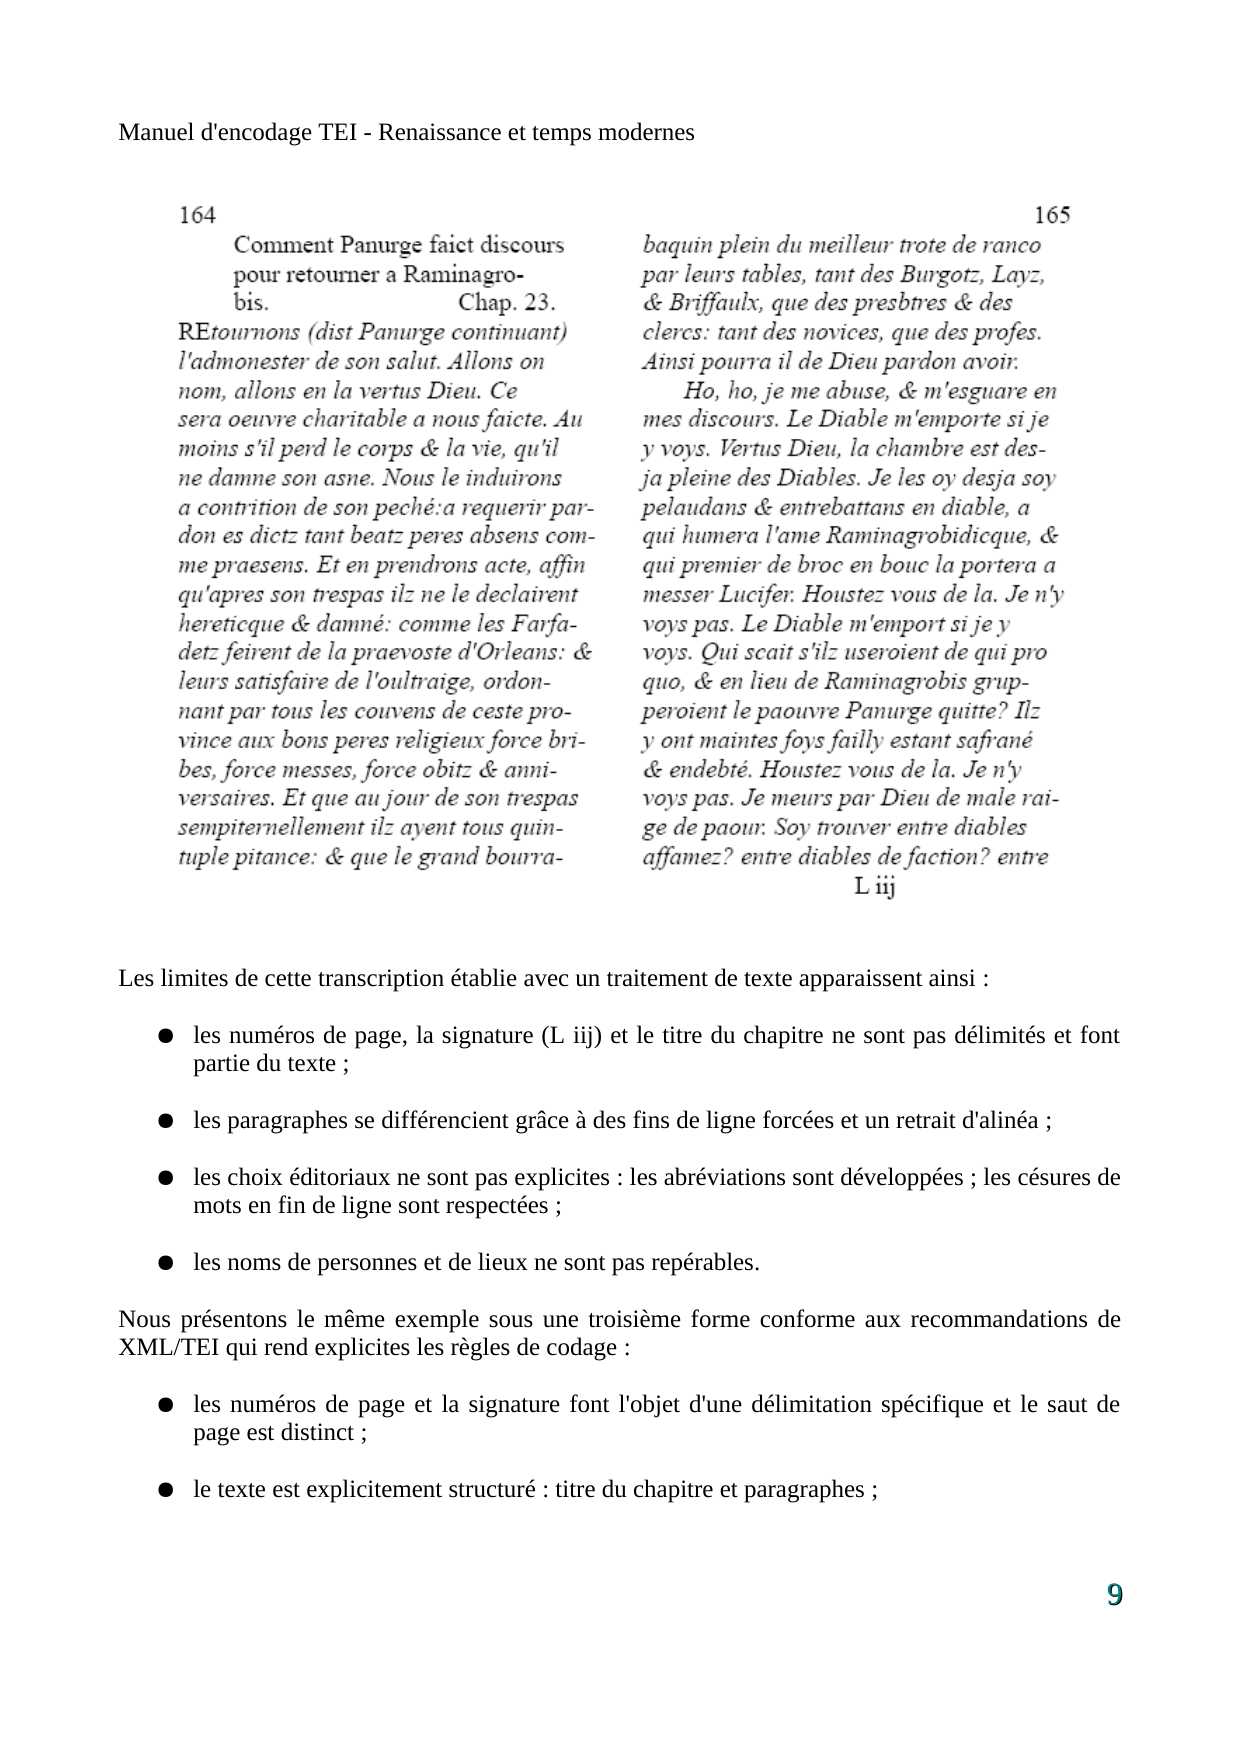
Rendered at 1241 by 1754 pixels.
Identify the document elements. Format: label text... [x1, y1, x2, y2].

list les numéros de page et la signature font l'objet d'une délimitation spécifique et le saut de page est distinct ; [156, 1390, 1122, 1446]
list les numéros de page, la signature (L iij) et le titre du chapitre ne sont pas délimités et font partie du texte ; [156, 1021, 1122, 1077]
list les paragraphes se différencient grâce à des fins de ligne forcées et un retrait d'alinéa ; [156, 1106, 1122, 1134]
text Les limites de cette transcription établie avec un traitement de texte apparaissent ainsi : [118, 964, 1122, 992]
list le texte est explicitement structuré : titre du chapitre et paragraphes ; [156, 1475, 1122, 1503]
picture [147, 177, 1093, 922]
list les choix éditoriaux ne sont pas explicites : les abréviations sont développées ; les césures de mots en fin de ligne sont respectées ; [156, 1163, 1122, 1219]
text Nous présentons le même exemple sous une troisième forme conforme aux recommandations de XML/TEI qui rend explicites les règles de codage : [118, 1305, 1122, 1361]
list les noms de personnes et de lieux ne sont pas repérables. [156, 1248, 1122, 1276]
